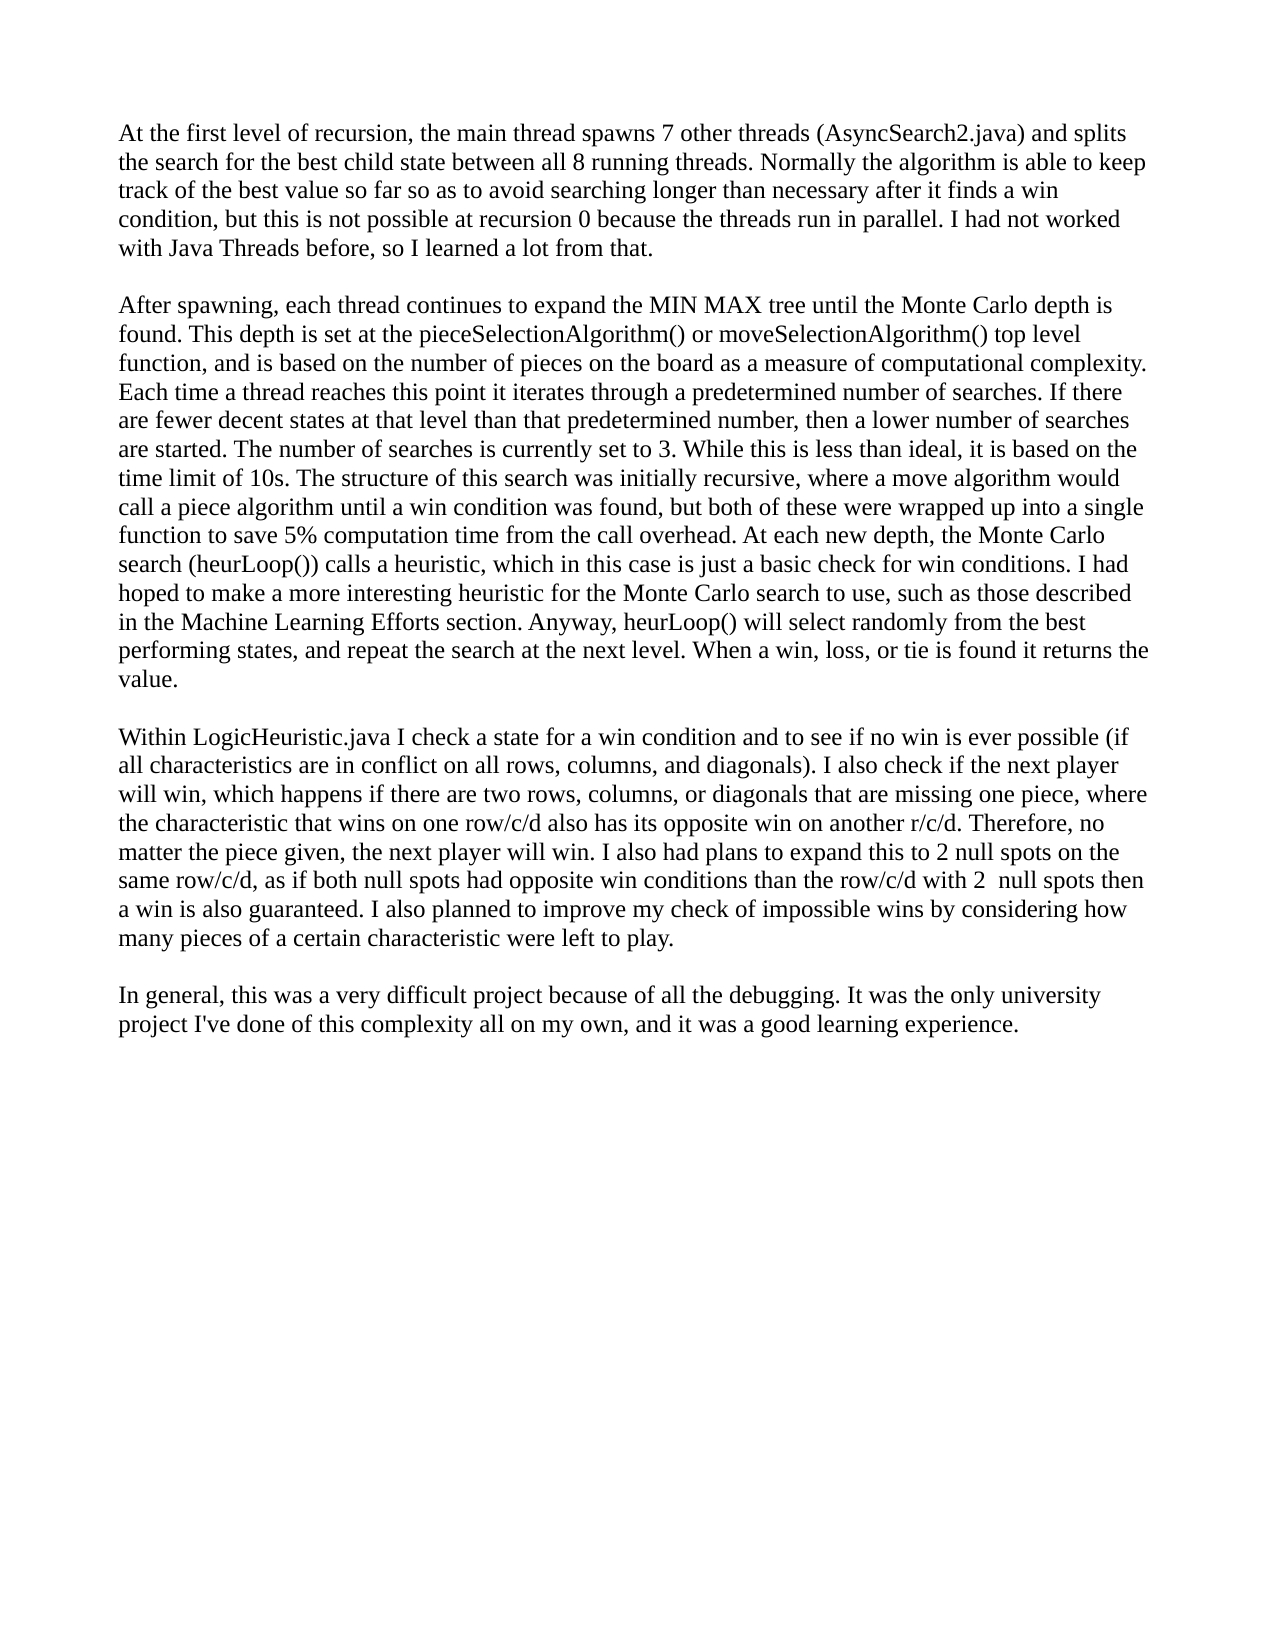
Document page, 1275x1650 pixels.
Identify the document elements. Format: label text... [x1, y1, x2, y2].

text In general, this was a very difficult project because of all the debugging. It was the only university project I've done of this complexity all on my own, and it was a good learning experience. [118, 981, 1157, 1038]
text At the first level of recursion, the main thread spawns 7 other threads (AsyncSearch2.java) and splits the search for the best child state between all 8 running threads. Normally the algorithm is able to keep track of the best value so far so as to avoid searching longer than necessary after it finds a win condition, but this is not possible at recursion 0 because the threads run in parallel. I had not worked with Java Threads before, so I learned a lot from that. [118, 118, 1157, 262]
text Within LogicHeuristic.java I check a state for a win condition and to see if no win is ever possible (if all characteristics are in conflict on all rows, columns, and diagonals). I also check if the next player will win, which happens if there are two rows, columns, or diagonals that are missing one piece, where the characteristic that wins on one row/c/d also has its opposite win on another r/c/d. Therefore, no matter the piece given, the next player will win. I also had plans to expand this to 2 null spots on the same row/c/d, as if both null spots had opposite win conditions than the row/c/d with 2 null spots then a win is also guaranteed. I also planned to improve my check of impossible wins by considering how many pieces of a certain characteristic were left to play. [118, 722, 1157, 952]
text After spawning, each thread continues to expand the MIN MAX tree until the Monte Carlo depth is found. This depth is set at the pieceSelectionAlgorithm() or moveSelectionAlgorithm() top level function, and is based on the number of pieces on the board as a measure of computational complexity. Each time a thread reaches this point it iterates through a predetermined number of searches. If there are fewer decent states at that level than that predetermined number, then a lower number of searches are started. The number of searches is currently set to 3. While this is less than ideal, it is based on the time limit of 10s. The structure of this search was initially recursive, where a move algorithm would call a piece algorithm until a win condition was found, but both of these were wrapped up into a single function to save 5% computation time from the call overhead. At each new depth, the Monte Carlo search (heurLoop()) calls a heuristic, which in this case is just a basic check for win conditions. I had hoped to make a more interesting heuristic for the Monte Carlo search to use, such as those described in the Machine Learning Efforts section. Anyway, heurLoop() will select randomly from the best performing states, and repeat the search at the next level. When a win, loss, or tie is found it returns the value. [118, 291, 1157, 693]
